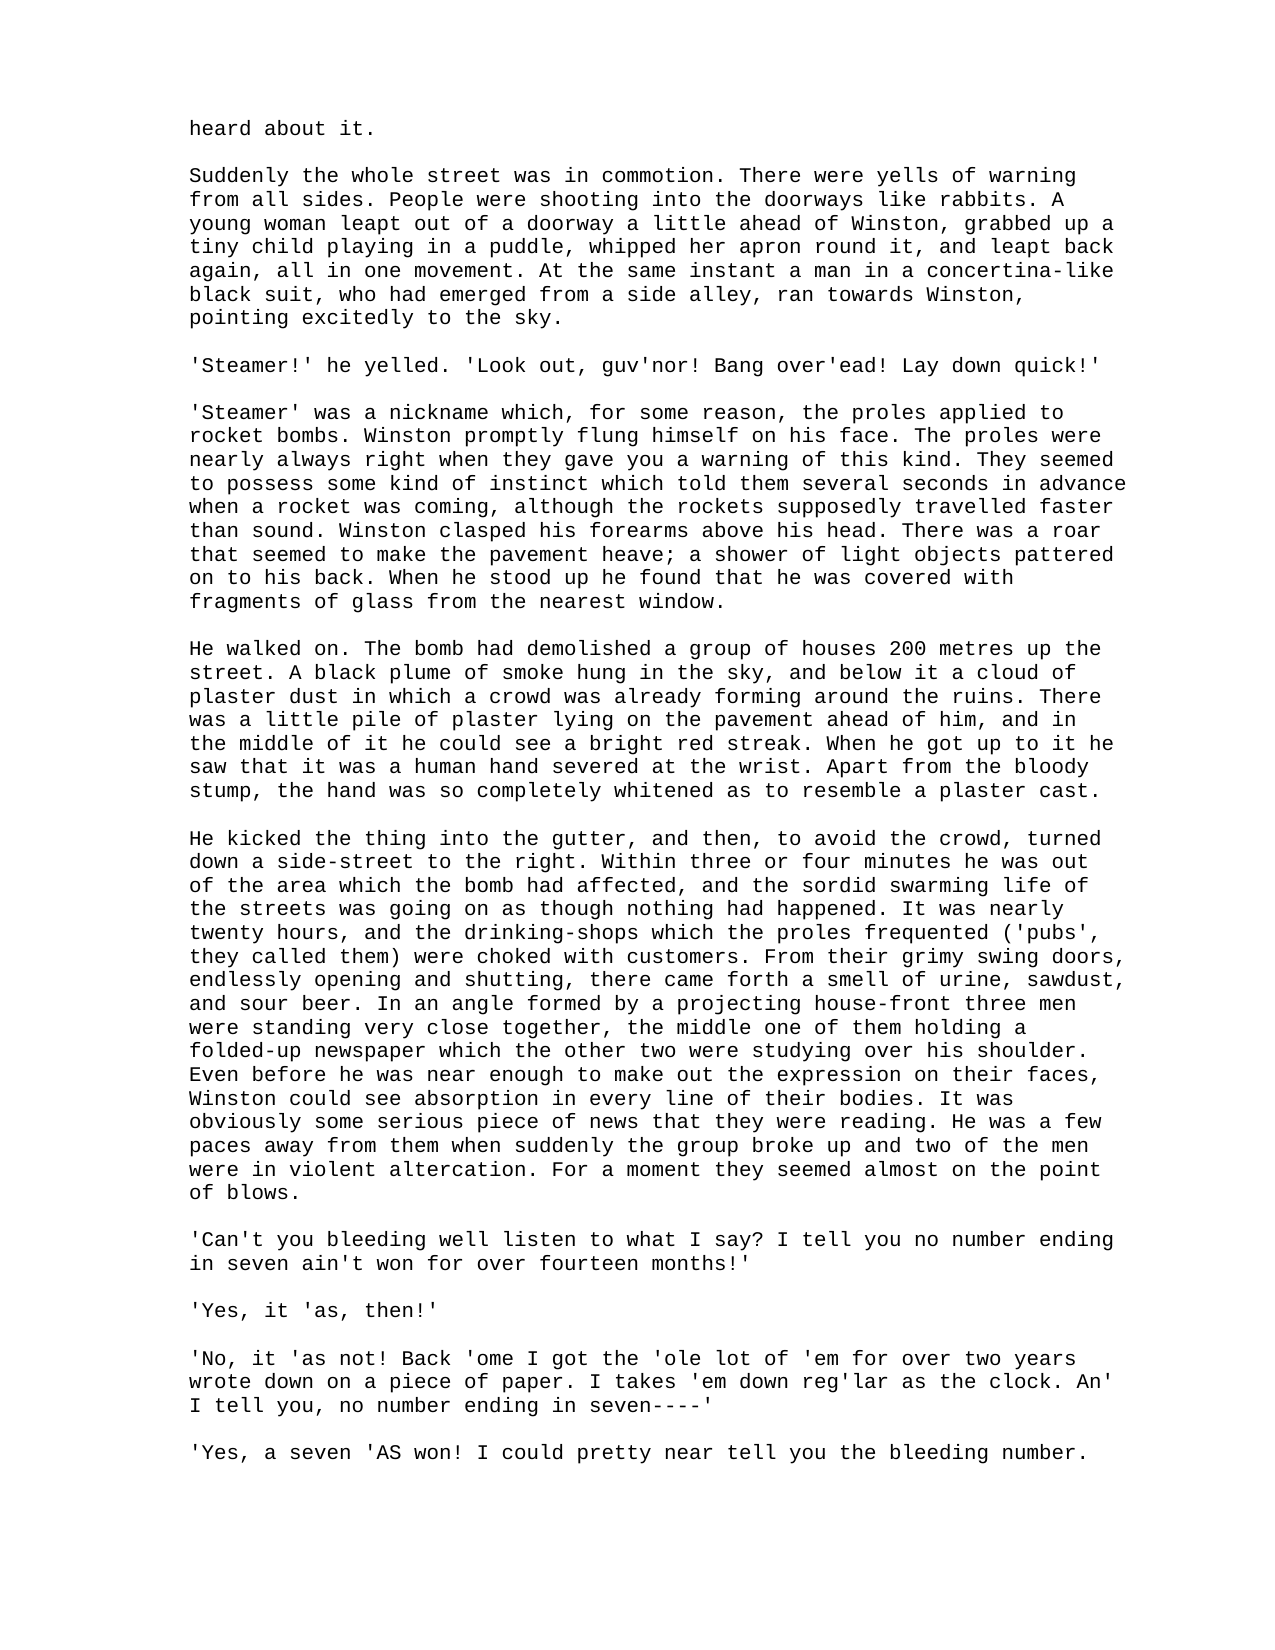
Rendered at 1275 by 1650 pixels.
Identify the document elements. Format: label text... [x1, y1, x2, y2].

text that seemed to make the pavement heave; a shower of light objects pattered [189, 544, 1185, 567]
text tiny child playing in a puddle, whipped her apron round it, and leapt back [189, 236, 1185, 260]
text Winston could see absorption in every line of their bodies. It was [189, 1088, 1185, 1111]
text down a side-street to the right. Within three or four minutes he was out [189, 851, 1185, 875]
text rocket bombs. Winston promptly flung himself on his face. The proles were [189, 426, 1185, 449]
text obviously some serious piece of news that they were reading. He was a few [189, 1111, 1185, 1135]
text street. A black plume of smoke hung in the sky, and below it a cloud of [189, 662, 1185, 686]
text endlessly opening and shutting, there came forth a smell of urine, sawdust, [189, 969, 1185, 993]
text again, all in one movement. At the same instant a man in a concertina-like [189, 260, 1185, 284]
text black suit, who had emerged from a side alley, ran towards Winston, [189, 284, 1185, 307]
text of the area which the bomb had affected, and the sordid swarming life of [189, 875, 1185, 898]
text were standing very close together, the middle one of them holding a [189, 1017, 1185, 1040]
text paces away from them when suddenly the group broke up and two of the men [189, 1135, 1185, 1158]
text from all sides. People were shooting into the doorways like rabbits. A [189, 189, 1185, 213]
text folded-up newspaper which the other two were studying over his shoulder. [189, 1040, 1185, 1064]
text fragments of glass from the nearest window. He walked on. The bomb had demolished a group of houses 200 metres up the [189, 591, 1185, 662]
text in seven ain't won for over fourteen months!' 'Yes, it 'as, then!' 'No, it 'as not! Back 'ome I got the 'ole lot of 'em for over two years [189, 1253, 1185, 1371]
text to possess some kind of instinct which told them several seconds in advance [189, 473, 1185, 496]
text nearly always right when they gave you a warning of this kind. They seemed [189, 449, 1185, 473]
text stump, the hand was so completely whitened as to resemble a plaster cast. He kicked the thing into the gutter, and then, to avoid the crowd, turned [189, 780, 1185, 851]
text heard about it. Suddenly the whole street was in commotion. There were yells of warning [189, 118, 1185, 189]
text of blows. 'Can't you bleeding well listen to what I say? I tell you no number ending [189, 1182, 1185, 1253]
text wrote down on a piece of paper. I takes 'em down reg'lar as the clock. An' [189, 1371, 1185, 1395]
text the streets was going on as though nothing had happened. It was nearly [189, 898, 1185, 922]
text pointing excitedly to the sky. 'Steamer!' he yelled. 'Look out, guv'nor! Bang over'ead! Lay down quick!' 'Steamer' was a nickname which, for some reason, the proles applied to [189, 307, 1185, 426]
text when a rocket was coming, although the rockets supposedly travelled faster [189, 496, 1185, 520]
text young woman leapt out of a doorway a little ahead of Winston, grabbed up a [189, 213, 1185, 236]
text was a little pile of plaster lying on the pavement ahead of him, and in [189, 709, 1185, 733]
text I tell you, no number ending in seven----' 'Yes, a seven 'AS won! I could pretty near tell you the bleeding number. [189, 1395, 1185, 1466]
text the middle of it he could see a bright red streak. When he got up to it he [189, 733, 1185, 757]
text and sour beer. In an angle formed by a projecting house-front three men [189, 993, 1185, 1017]
text saw that it was a human hand severed at the wrist. Apart from the bloody [189, 757, 1185, 780]
text on to his back. When he stood up he found that he was covered with [189, 567, 1185, 591]
text were in violent altercation. For a moment they seemed almost on the point [189, 1158, 1185, 1182]
text twenty hours, and the drinking-shops which the proles frequented ('pubs', [189, 922, 1185, 946]
text Even before he was near enough to make out the expression on their faces, [189, 1064, 1185, 1088]
text they called them) were choked with customers. From their grimy swing doors, [189, 946, 1185, 969]
text plaster dust in which a crowd was already forming around the ruins. There [189, 686, 1185, 709]
text than sound. Winston clasped his forearms above his head. There was a roar [189, 520, 1185, 544]
